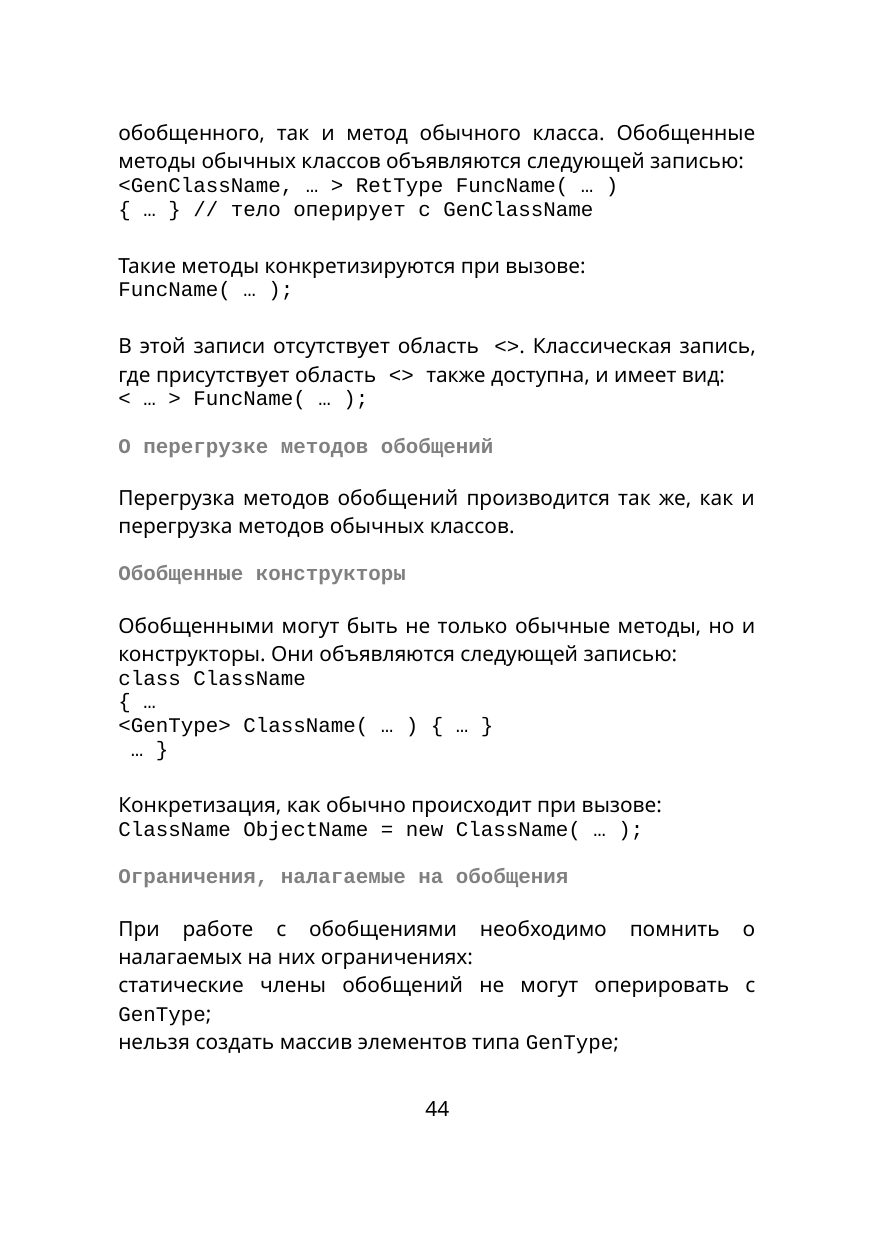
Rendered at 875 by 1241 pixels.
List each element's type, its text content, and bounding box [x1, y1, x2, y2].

text < … > FuncName( … ); [118, 388, 756, 412]
text обобщенного, так и метод обычного класса. Обобщенные методы обычных классов объявляются следующей записью: [118, 118, 756, 175]
text статические члены обобщений не могут оперировать с GenType; [118, 971, 756, 1027]
text Ограничения, налагаемые на обобщения [118, 866, 756, 890]
text О перегрузке методов обобщений [118, 436, 756, 459]
text нельзя создать массив элементов типа GenType; [118, 1027, 756, 1056]
text { … } // тело оперирует с GenClassName [118, 199, 756, 222]
text При работе с обобщениями необходимо помнить о налагаемых на них ограничениях: [118, 914, 756, 971]
text Конкретизация, как обычно происходит при вызове: [118, 791, 756, 819]
text Такие методы конкретизируются при вызове: [118, 251, 756, 279]
text Обобщенными могут быть не только обычные методы, но и конструкторы. Они объявляются следующей записью: [118, 611, 756, 668]
text ClassName ObjectName = new ClassName( … ); [118, 819, 756, 843]
text … } [118, 738, 756, 762]
text { … [118, 691, 756, 715]
text Обобщенные конструкторы [118, 563, 756, 587]
text <GenType> ClassName( … ) { … } [118, 715, 756, 738]
text class ClassName [118, 668, 756, 691]
text FuncName( … ); [118, 279, 756, 303]
text Перегрузка методов обобщений производится так же, как и перегрузка методов обычных классов. [118, 483, 756, 540]
text В этой записи отсутствует область <>. Классическая запись, где присутствует область <> также доступна, и имеет вид: [118, 331, 756, 388]
text <GenClassName, … > RetType FuncName( … ) [118, 175, 756, 199]
